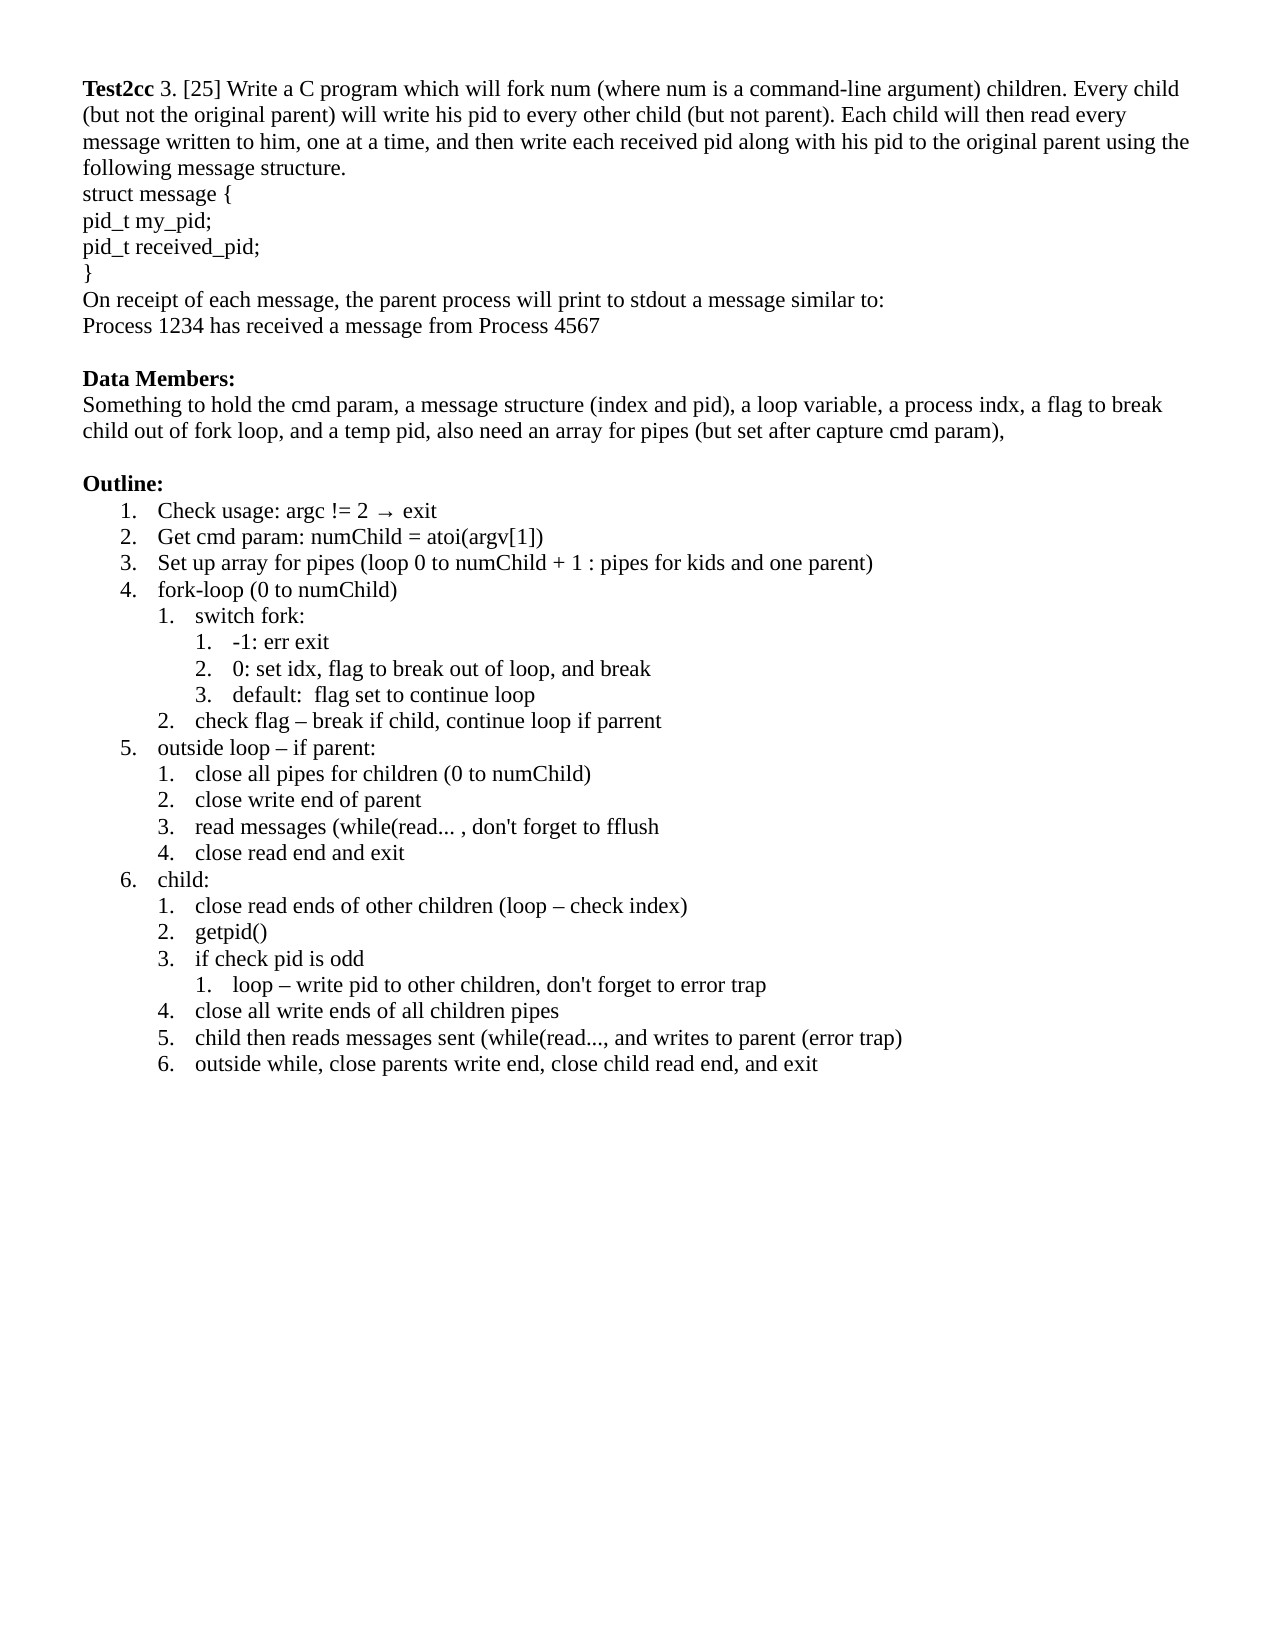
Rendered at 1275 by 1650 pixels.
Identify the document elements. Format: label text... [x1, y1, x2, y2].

list if check pid is odd [157, 945, 1200, 971]
text pid_t my_pid; [82, 207, 1200, 233]
list outside while, close parents write end, close child read end, and exit [157, 1050, 1200, 1076]
list outside loop – if parent: [120, 734, 1200, 760]
text Data Members: [82, 365, 1200, 391]
list getpid() [157, 918, 1200, 945]
text Something to hold the cmd param, a message structure (index and pid), a loop variable, a process indx, a flag to break child out of fork loop, and a temp pid, also need an array for pipes (but set after capture cmd param), [82, 391, 1200, 444]
list fork-loop (0 to numChild) [120, 576, 1200, 602]
text pid_t received_pid; [82, 233, 1200, 259]
list close all pipes for children (0 to numChild) [157, 760, 1200, 787]
list -1: err exit [195, 628, 1200, 655]
list child then reads messages sent (while(read..., and writes to parent (error trap) [157, 1024, 1200, 1050]
list read messages (while(read... , don't forget to fflush [157, 813, 1200, 839]
list close write end of parent [157, 787, 1200, 813]
list 0: set idx, flag to break out of loop, and break [195, 655, 1200, 681]
text struct message { [82, 180, 1200, 207]
list child: [120, 866, 1200, 892]
list switch fork: [157, 602, 1200, 628]
list loop – write pid to other children, don't forget to error trap [195, 971, 1200, 997]
list default: flag set to continue loop [195, 681, 1200, 707]
text On receipt of each message, the parent process will print to stdout a message similar to: [82, 286, 1200, 312]
list close read end and exit [157, 839, 1200, 866]
text Outline: [82, 470, 1200, 497]
list check flag – break if child, continue loop if parrent [157, 707, 1200, 734]
list Check usage: argc != 2 → exit [120, 497, 1200, 523]
text Process 1234 has received a message from Process 4567 [82, 312, 1200, 338]
list Set up array for pipes (loop 0 to numChild + 1 : pipes for kids and one parent) [120, 549, 1200, 576]
list close read ends of other children (loop – check index) [157, 892, 1200, 918]
list Get cmd param: numChild = atoi(argv[1]) [120, 523, 1200, 549]
list close all write ends of all children pipes [157, 997, 1200, 1024]
text Test2cc 3. [25] Write a C program which will fork num (where num is a command-line argument) children. Every child (but not the original parent) will write his pid to every other child (but not parent). Each child will then read every message written to him, one at a time, and then write each received pid along with his pid to the original parent using the following message structure. [82, 75, 1200, 180]
text } [82, 259, 1200, 286]
